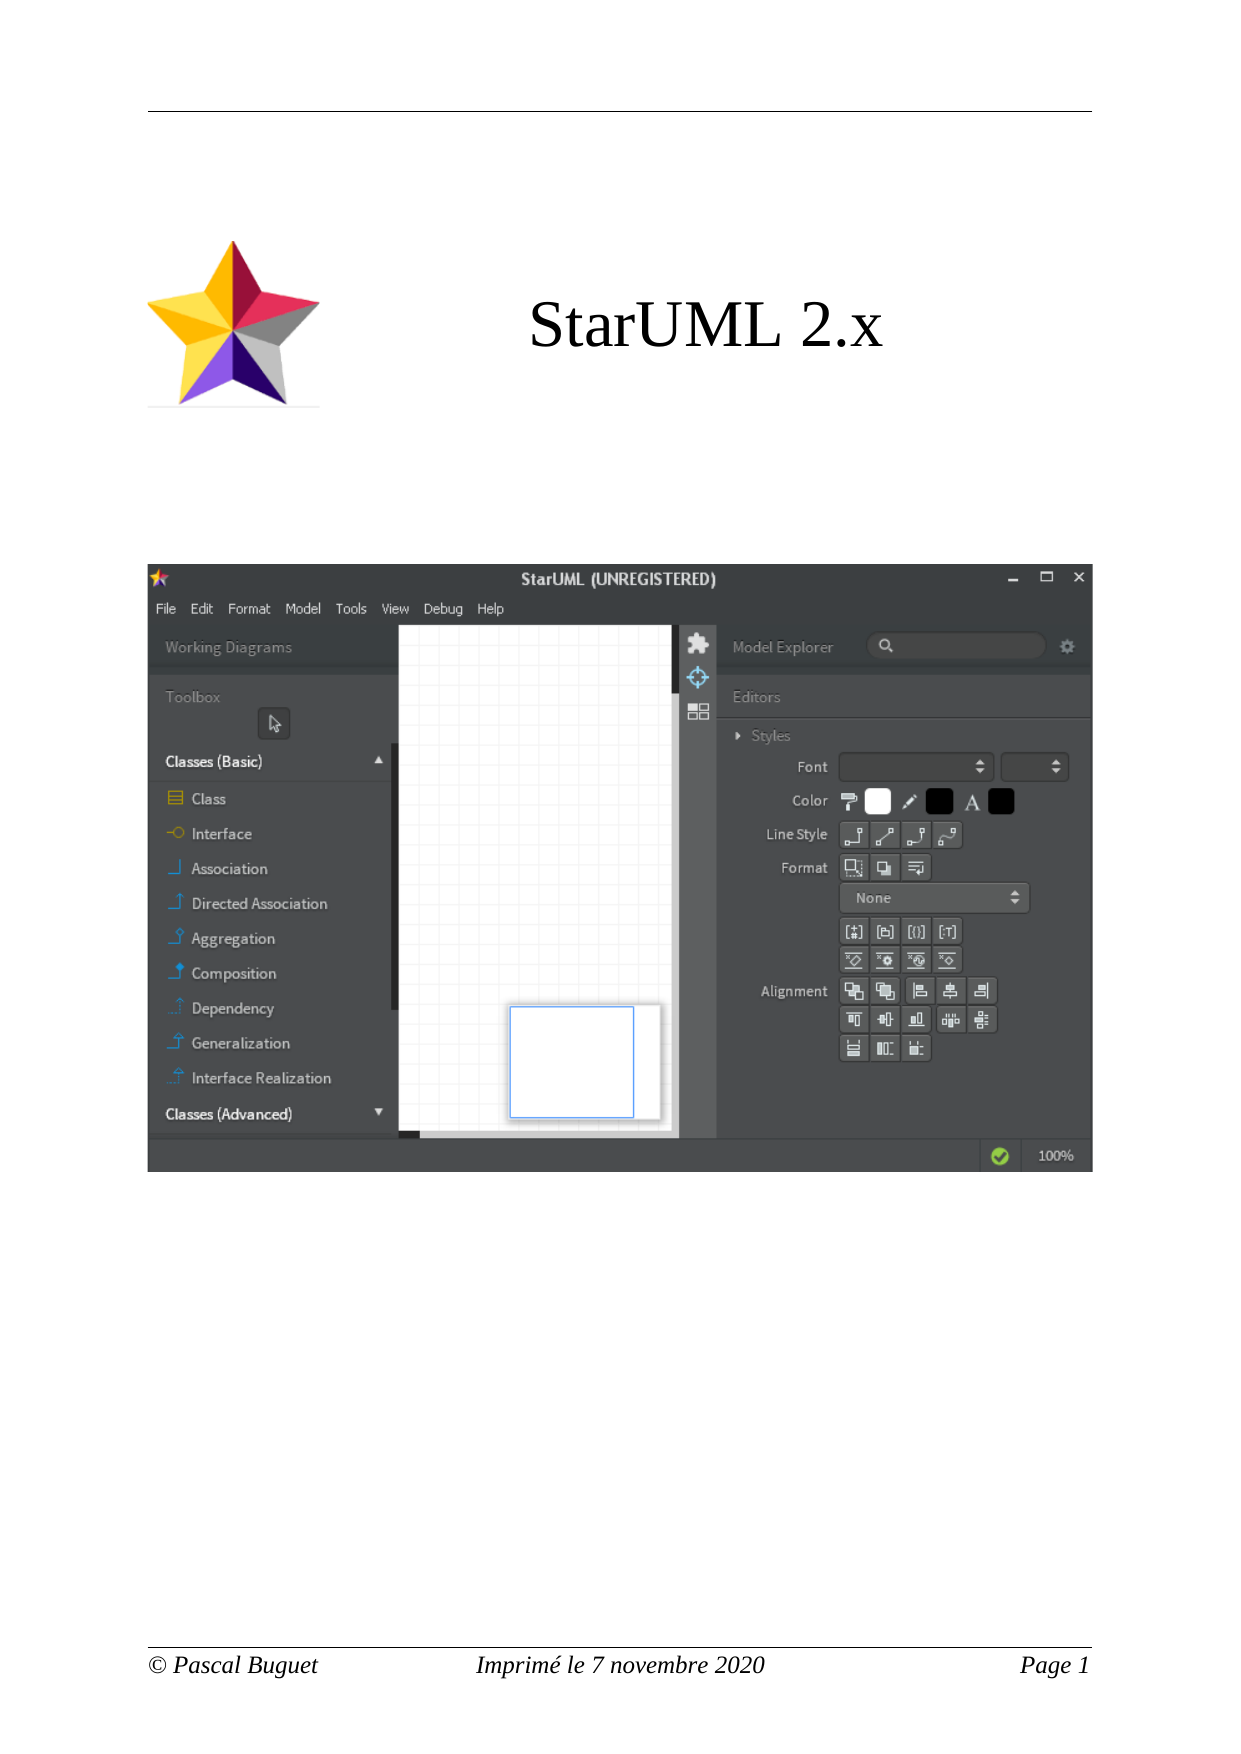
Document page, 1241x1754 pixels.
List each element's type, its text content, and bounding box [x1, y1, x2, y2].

table_header StarUML 2.x [320, 241, 1093, 409]
picture [147, 241, 320, 408]
picture [147, 564, 1093, 1172]
